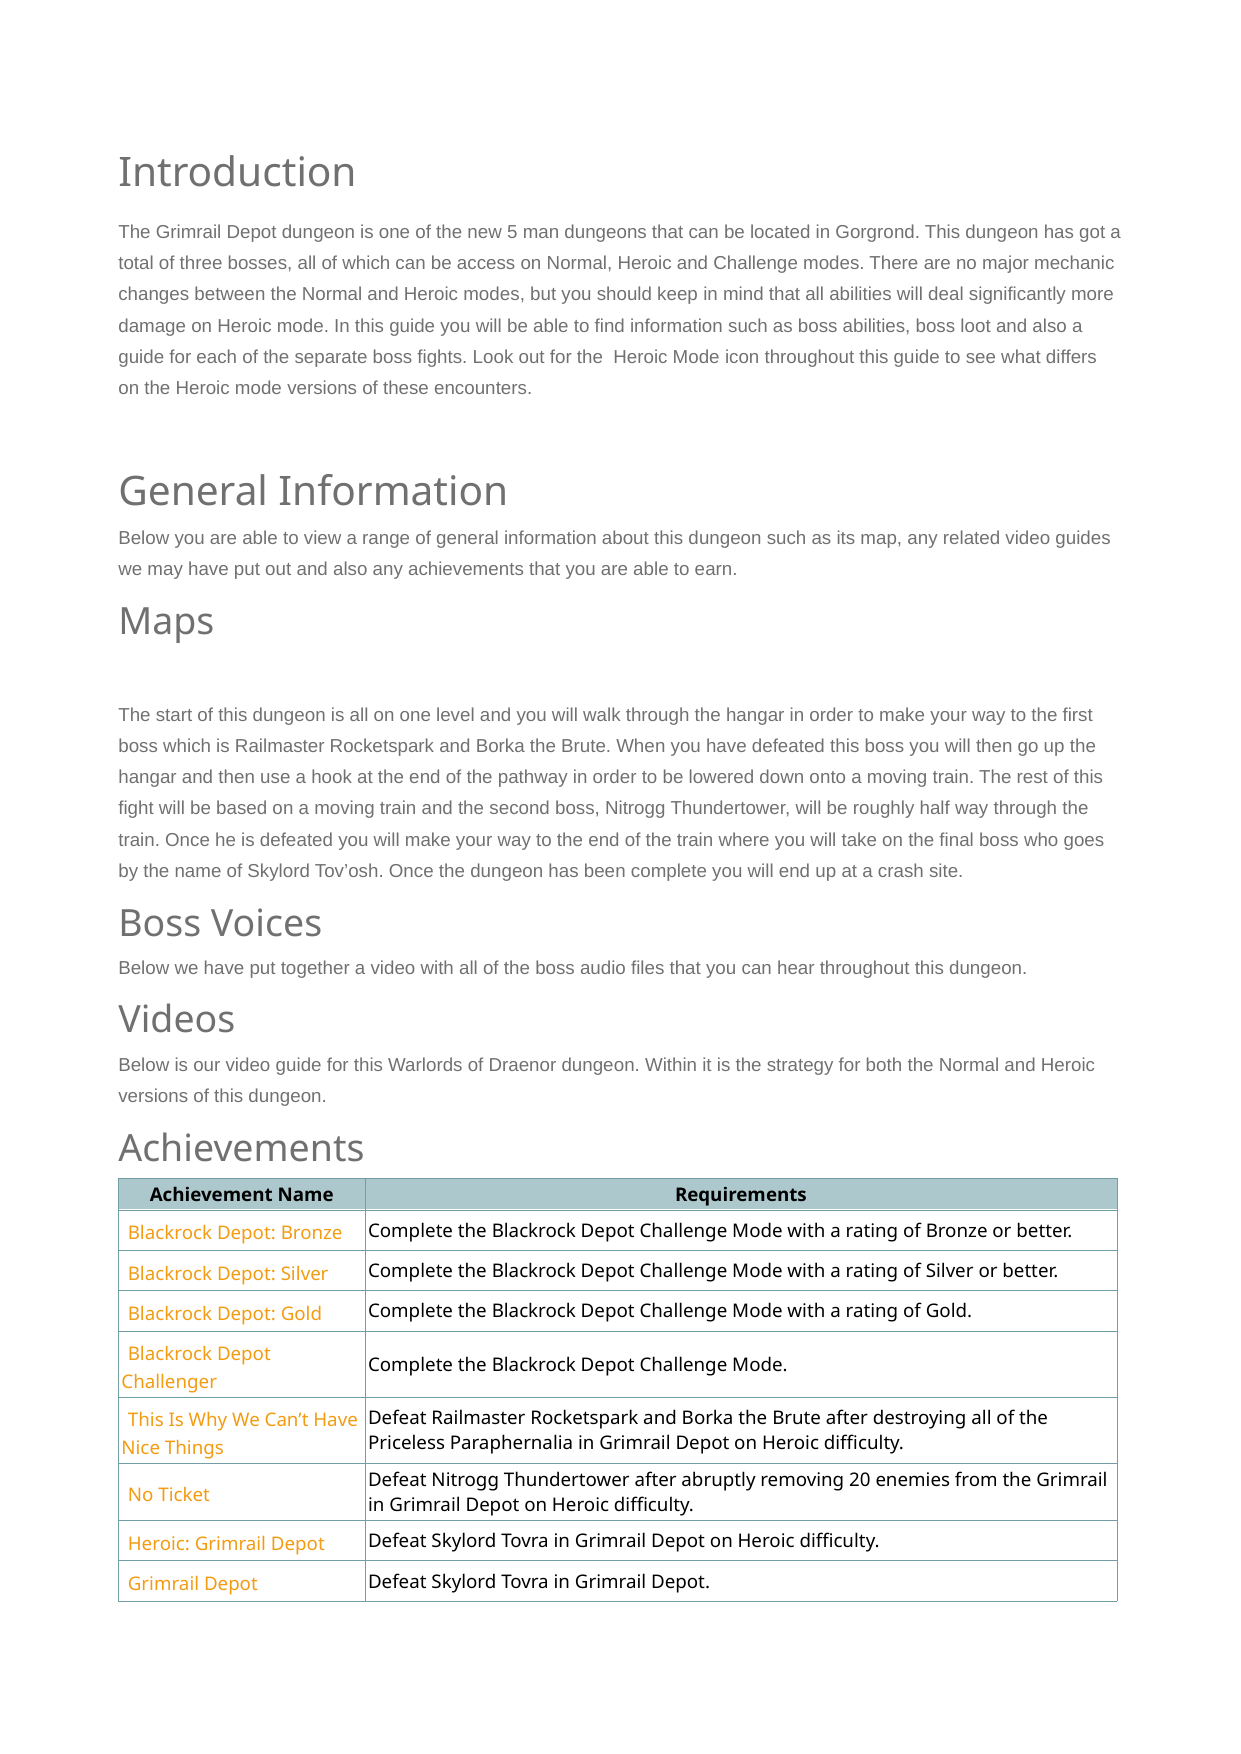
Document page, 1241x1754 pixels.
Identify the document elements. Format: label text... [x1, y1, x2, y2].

table_cell No Ticket [119, 1464, 365, 1520]
table_cell Complete the Blackrock Depot Challenge Mode. [366, 1332, 1117, 1397]
text The start of this dungeon is all on one level and you will walk through the hangar in order to make your way to the first boss which is Railmaster Rocketspark and Borka the Brute. When you have defeated this boss you will then go up the hangar and then use a hook at the end of the pathway in order to be lowered down onto a moving train. The rest of this fight will be based on a moving train and the second boss, Nitrogg Thundertower, will be roughly half way through the train. Once he is defeated you will make your way to the end of the train where you will take on the final boss who goes by the name of Skylord Tov’osh. Once the dungeon has been complete you will end up at a crash site. [118, 694, 1122, 881]
subtitle Maps [118, 594, 1122, 645]
table_cell Grimrail Depot [119, 1561, 365, 1601]
table_header Achievement Name [119, 1179, 365, 1209]
table_header Requirements [366, 1179, 1117, 1209]
table_cell Complete the Blackrock Depot Challenge Mode with a rating of Gold. [366, 1291, 1117, 1331]
text Below you are able to view a range of general information about this dungeon such as its map, any related video guides we may have put out and also any achievements that you are able to earn. [118, 517, 1122, 579]
table_cell Blackrock Depot: Silver [119, 1251, 365, 1290]
table_cell Blackrock Depot: Gold [119, 1291, 365, 1331]
table_cell Defeat Nitrogg Thundertower after abruptly removing 20 enemies from the Grimrail in Grimrail Depot on Heroic difficulty. [366, 1464, 1117, 1520]
subtitle Videos [118, 993, 1122, 1044]
text Below is our video guide for this Warlords of Draenor dungeon. Within it is the strategy for both the Normal and Heroic versions of this dungeon. [118, 1044, 1122, 1106]
table_cell Defeat Skylord Tovra in Grimrail Depot. [366, 1561, 1117, 1601]
subtitle Introduction [118, 143, 1122, 198]
table_cell Complete the Blackrock Depot Challenge Mode with a rating of Bronze or better. [366, 1211, 1117, 1250]
subtitle General Information [118, 462, 1122, 517]
subtitle Boss Voices [118, 896, 1122, 947]
text Below we have put together a video with all of the boss audio files that you can hear throughout this dungeon. [118, 947, 1122, 978]
table_cell This Is Why We Can’t Have Nice Things [119, 1398, 365, 1463]
table_cell Defeat Railmaster Rocketspark and Borka the Brute after destroying all of the Priceless Paraphernalia in Grimrail Depot on Heroic difficulty. [366, 1398, 1117, 1463]
table_cell Blackrock Depot: Bronze [119, 1211, 365, 1250]
table_cell Heroic: Grimrail Depot [119, 1521, 365, 1560]
text The Grimrail Depot dungeon is one of the new 5 man dungeons that can be located in Gorgrond. This dungeon has got a total of three bosses, all of which can be access on Normal, Heroic and Challenge modes. There are no major mechanic changes between the Normal and Heroic modes, but you should keep in mind that all abilities will deal significantly more damage on Heroic mode. In this guide you will be able to find information such as boss abilities, boss loot and also a guide for each of the separate boss fights. Look out for the Heroic Mode icon throughout this guide to see what differs on the Heroic mode versions of these encounters. [118, 211, 1122, 398]
table_cell Blackrock Depot Challenger [119, 1332, 365, 1397]
table_cell Defeat Skylord Tovra in Grimrail Depot on Heroic difficulty. [366, 1521, 1117, 1560]
table_cell Complete the Blackrock Depot Challenge Mode with a rating of Silver or better. [366, 1251, 1117, 1290]
subtitle Achievements [118, 1121, 1122, 1172]
